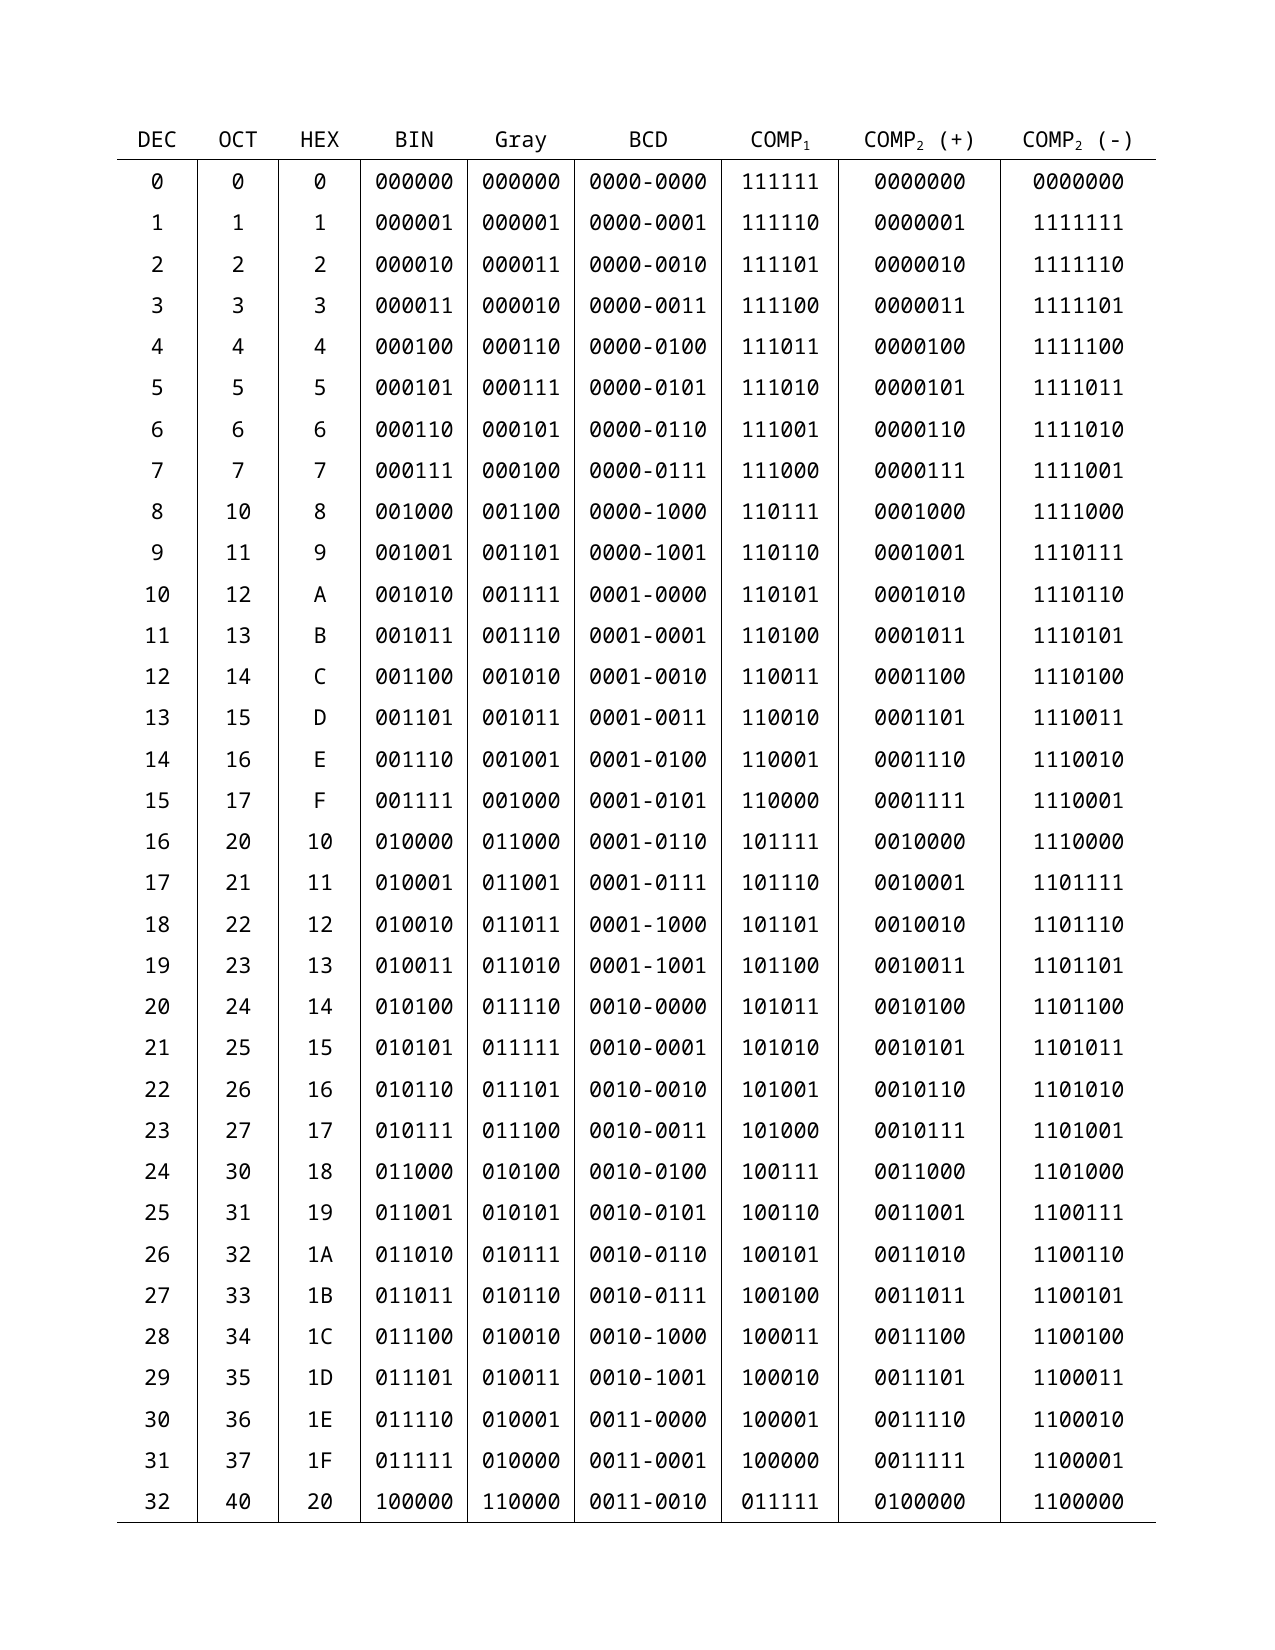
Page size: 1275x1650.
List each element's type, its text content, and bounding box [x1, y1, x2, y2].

table_cell 1100101 [1001, 1274, 1156, 1315]
table_cell 13 [279, 944, 360, 985]
table_cell 7 [198, 449, 278, 490]
table_cell 000111 [468, 367, 574, 408]
table_cell D [279, 697, 360, 738]
table_cell 001101 [468, 532, 574, 573]
table_cell 31 [198, 1192, 278, 1233]
table_cell 111010 [722, 367, 838, 408]
table_cell 0100000 [839, 1480, 1000, 1522]
table_cell 000010 [361, 243, 467, 284]
table_cell 0010010 [839, 903, 1000, 944]
table_header DEC [117, 118, 197, 159]
table_cell 16 [117, 820, 197, 862]
table_cell 33 [198, 1274, 278, 1315]
table_cell 37 [198, 1439, 278, 1480]
table_cell 32 [117, 1480, 197, 1522]
table_cell 0001101 [839, 697, 1000, 738]
table_cell 010001 [468, 1398, 574, 1439]
table_cell 011110 [468, 985, 574, 1027]
table_cell 1110100 [1001, 655, 1156, 697]
table_cell 13 [198, 614, 278, 655]
table_cell 10 [117, 573, 197, 614]
table_cell 9 [117, 532, 197, 573]
table_cell 1100100 [1001, 1315, 1156, 1357]
table_cell 20 [279, 1480, 360, 1522]
table_cell 110111 [722, 490, 838, 532]
table_cell 011011 [361, 1274, 467, 1315]
table_cell 26 [117, 1233, 197, 1274]
table_cell 0001-0000 [575, 573, 721, 614]
table_cell 101101 [722, 903, 838, 944]
table_cell 0010110 [839, 1068, 1000, 1109]
table_cell 14 [117, 738, 197, 779]
table_cell 1B [279, 1274, 360, 1315]
table_cell 001001 [468, 738, 574, 779]
table_cell 0011111 [839, 1439, 1000, 1480]
table_cell 26 [198, 1068, 278, 1109]
table_cell 101100 [722, 944, 838, 985]
table_cell 0001-0111 [575, 862, 721, 903]
table_cell 111000 [722, 449, 838, 490]
table_cell 3 [117, 284, 197, 325]
table_cell 14 [198, 655, 278, 697]
table_cell 000001 [361, 202, 467, 243]
table_cell 5 [117, 367, 197, 408]
table_cell 1111100 [1001, 325, 1156, 367]
table_cell 1101011 [1001, 1027, 1156, 1068]
table_cell 110011 [722, 655, 838, 697]
table_cell 0001001 [839, 532, 1000, 573]
table_cell 011101 [468, 1068, 574, 1109]
table_cell 101001 [722, 1068, 838, 1109]
table_cell 0000-1001 [575, 532, 721, 573]
table_cell 16 [198, 738, 278, 779]
table_cell 0000100 [839, 325, 1000, 367]
table_cell 101110 [722, 862, 838, 903]
table_cell 110100 [722, 614, 838, 655]
table_cell 001111 [468, 573, 574, 614]
table_cell 1110101 [1001, 614, 1156, 655]
table_cell 100000 [361, 1480, 467, 1522]
table_cell 011100 [361, 1315, 467, 1357]
table_cell 25 [117, 1192, 197, 1233]
table_cell 0000-0010 [575, 243, 721, 284]
table_cell 111101 [722, 243, 838, 284]
table_cell 100101 [722, 1233, 838, 1274]
table_cell 0000-1000 [575, 490, 721, 532]
table_cell 010001 [361, 862, 467, 903]
table_cell 010100 [361, 985, 467, 1027]
table_cell 011010 [361, 1233, 467, 1274]
table_cell 24 [117, 1150, 197, 1192]
table_cell 35 [198, 1357, 278, 1398]
table_cell 0001-0010 [575, 655, 721, 697]
table_cell 001010 [468, 655, 574, 697]
table_cell 0001011 [839, 614, 1000, 655]
table_cell 1 [117, 202, 197, 243]
table_cell 000101 [468, 408, 574, 449]
table_header BCD [574, 118, 721, 159]
table_cell 40 [198, 1480, 278, 1522]
table_cell 001011 [361, 614, 467, 655]
table_cell 000100 [468, 449, 574, 490]
table_cell A [279, 573, 360, 614]
table_cell 000011 [468, 243, 574, 284]
table_cell 0000000 [839, 160, 1000, 202]
table_cell C [279, 655, 360, 697]
table_cell 5 [279, 367, 360, 408]
table_cell 010100 [468, 1150, 574, 1192]
table_cell 0000111 [839, 449, 1000, 490]
table_cell 0 [198, 160, 278, 202]
table_cell 15 [279, 1027, 360, 1068]
table_header BIN [361, 118, 467, 159]
table_cell 7 [117, 449, 197, 490]
table_cell 12 [117, 655, 197, 697]
table_cell 16 [279, 1068, 360, 1109]
table_cell 001011 [468, 697, 574, 738]
table_cell 000100 [361, 325, 467, 367]
table_cell 29 [117, 1357, 197, 1398]
table_cell 22 [117, 1068, 197, 1109]
table_cell 14 [279, 985, 360, 1027]
table_cell 25 [198, 1027, 278, 1068]
table_cell 1E [279, 1398, 360, 1439]
table_cell 111011 [722, 325, 838, 367]
table_cell 0000-0101 [575, 367, 721, 408]
table_cell 110000 [722, 779, 838, 820]
table_cell 100011 [722, 1315, 838, 1357]
table_cell 011110 [361, 1398, 467, 1439]
table_cell 111111 [722, 160, 838, 202]
table_cell 0000-0000 [575, 160, 721, 202]
table_header Gray [468, 118, 574, 159]
table_cell 001111 [361, 779, 467, 820]
table_cell 1111111 [1001, 202, 1156, 243]
table_cell 6 [279, 408, 360, 449]
table_cell 001100 [361, 655, 467, 697]
table_cell 0001000 [839, 490, 1000, 532]
table_cell 10 [198, 490, 278, 532]
table_cell 17 [117, 862, 197, 903]
table_cell 0010-0100 [575, 1150, 721, 1192]
table_cell 4 [279, 325, 360, 367]
table_cell 1101110 [1001, 903, 1156, 944]
table_cell 0011-0010 [575, 1480, 721, 1522]
table_cell 13 [117, 697, 197, 738]
table_cell 0011100 [839, 1315, 1000, 1357]
table_cell 22 [198, 903, 278, 944]
table_cell 0001-1001 [575, 944, 721, 985]
table_cell 110000 [468, 1480, 574, 1522]
table_cell 0011001 [839, 1192, 1000, 1233]
table_cell 100010 [722, 1357, 838, 1398]
table_cell 100100 [722, 1274, 838, 1315]
table_cell 001110 [468, 614, 574, 655]
table_header OCT [197, 118, 279, 159]
table_cell 0000001 [839, 202, 1000, 243]
table_cell 9 [279, 532, 360, 573]
table_cell 011111 [722, 1480, 838, 1522]
table_cell 1110010 [1001, 738, 1156, 779]
table_cell 34 [198, 1315, 278, 1357]
table_cell 12 [279, 903, 360, 944]
table_cell 111001 [722, 408, 838, 449]
table_cell 011111 [361, 1439, 467, 1480]
table_cell 0011010 [839, 1233, 1000, 1274]
table_cell 17 [279, 1109, 360, 1150]
table_cell 1111101 [1001, 284, 1156, 325]
table_cell 1100011 [1001, 1357, 1156, 1398]
table_header COMP2 (-) [1001, 118, 1156, 159]
table_cell 0000011 [839, 284, 1000, 325]
table_cell 7 [279, 449, 360, 490]
table_cell 111100 [722, 284, 838, 325]
table_cell 101010 [722, 1027, 838, 1068]
table_cell 27 [198, 1109, 278, 1150]
table_cell 0011011 [839, 1274, 1000, 1315]
table_cell 010111 [468, 1233, 574, 1274]
table_cell 28 [117, 1315, 197, 1357]
table_cell 0010-0110 [575, 1233, 721, 1274]
table_cell 000011 [361, 284, 467, 325]
table_cell 0010-0001 [575, 1027, 721, 1068]
table_cell 1111010 [1001, 408, 1156, 449]
table_cell 1111110 [1001, 243, 1156, 284]
table_cell 0000-0111 [575, 449, 721, 490]
table_cell 010000 [468, 1439, 574, 1480]
table_cell 001100 [468, 490, 574, 532]
table_cell 1C [279, 1315, 360, 1357]
table_cell 0000-0011 [575, 284, 721, 325]
table_cell 20 [117, 985, 197, 1027]
table_cell 3 [279, 284, 360, 325]
table_cell 1D [279, 1357, 360, 1398]
table_cell 0001110 [839, 738, 1000, 779]
table_cell 001000 [468, 779, 574, 820]
table_cell 101000 [722, 1109, 838, 1150]
table_cell 0010-1001 [575, 1357, 721, 1398]
table_cell 1101001 [1001, 1109, 1156, 1150]
table_cell 0001100 [839, 655, 1000, 697]
table_cell 0001-0011 [575, 697, 721, 738]
table_cell 27 [117, 1274, 197, 1315]
table_cell 0010101 [839, 1027, 1000, 1068]
table_cell 15 [198, 697, 278, 738]
table_cell 000001 [468, 202, 574, 243]
table_cell 0001-0101 [575, 779, 721, 820]
table_cell 0011-0001 [575, 1439, 721, 1480]
table_cell 0000-0100 [575, 325, 721, 367]
table_cell 001010 [361, 573, 467, 614]
table_header COMP1 [721, 118, 839, 159]
table_cell 4 [117, 325, 197, 367]
table_cell 1111000 [1001, 490, 1156, 532]
table_cell 0001-0001 [575, 614, 721, 655]
table_cell 21 [117, 1027, 197, 1068]
table_cell 011100 [468, 1109, 574, 1150]
table_cell 0011000 [839, 1150, 1000, 1192]
table_cell 010111 [361, 1109, 467, 1150]
table_cell 0010011 [839, 944, 1000, 985]
table_cell 0001-1000 [575, 903, 721, 944]
table_cell 010101 [468, 1192, 574, 1233]
table_cell B [279, 614, 360, 655]
table_cell 4 [198, 325, 278, 367]
table_cell 0000110 [839, 408, 1000, 449]
table_cell 31 [117, 1439, 197, 1480]
table_cell 011101 [361, 1357, 467, 1398]
table_cell 010101 [361, 1027, 467, 1068]
table_cell 0010111 [839, 1109, 1000, 1150]
table_cell 2 [279, 243, 360, 284]
table_cell 15 [117, 779, 197, 820]
table_cell 110001 [722, 738, 838, 779]
table_cell 010110 [468, 1274, 574, 1315]
table_cell 0010001 [839, 862, 1000, 903]
table_cell 0011101 [839, 1357, 1000, 1398]
table_cell 0000101 [839, 367, 1000, 408]
table_cell 1101101 [1001, 944, 1156, 985]
table_cell 10 [279, 820, 360, 862]
table_cell 0010-1000 [575, 1315, 721, 1357]
table_cell 8 [117, 490, 197, 532]
table_cell 0010-0000 [575, 985, 721, 1027]
table_cell 100001 [722, 1398, 838, 1439]
table_cell 0001-0110 [575, 820, 721, 862]
table_cell 11 [198, 532, 278, 573]
table_cell 1110001 [1001, 779, 1156, 820]
table_cell 1111011 [1001, 367, 1156, 408]
table_cell 21 [198, 862, 278, 903]
table_cell 0 [279, 160, 360, 202]
table_cell 1100010 [1001, 1398, 1156, 1439]
table_cell 001101 [361, 697, 467, 738]
table_cell 000000 [361, 160, 467, 202]
table_cell 24 [198, 985, 278, 1027]
table_cell 101011 [722, 985, 838, 1027]
table_cell 1110111 [1001, 532, 1156, 573]
table_cell 011000 [361, 1150, 467, 1192]
table_cell 5 [198, 367, 278, 408]
table_cell 23 [198, 944, 278, 985]
table_cell 111110 [722, 202, 838, 243]
table_cell 000101 [361, 367, 467, 408]
table_cell 1 [279, 202, 360, 243]
table_cell 100110 [722, 1192, 838, 1233]
table_cell 1A [279, 1233, 360, 1274]
table_cell 30 [198, 1150, 278, 1192]
table_cell 18 [117, 903, 197, 944]
table_cell 001110 [361, 738, 467, 779]
table_cell 100111 [722, 1150, 838, 1192]
table_cell 1100111 [1001, 1192, 1156, 1233]
table_cell 100000 [722, 1439, 838, 1480]
table_cell E [279, 738, 360, 779]
table_header HEX [279, 118, 361, 159]
table_cell 011000 [468, 820, 574, 862]
table_cell 1110110 [1001, 573, 1156, 614]
table_cell 010011 [468, 1357, 574, 1398]
table_cell 000110 [361, 408, 467, 449]
table_cell 0010-0011 [575, 1109, 721, 1150]
table_cell 3 [198, 284, 278, 325]
table_cell 0001010 [839, 573, 1000, 614]
table_cell 010010 [468, 1315, 574, 1357]
table_cell 1100001 [1001, 1439, 1156, 1480]
table_cell 1111001 [1001, 449, 1156, 490]
table_cell 0000000 [1001, 160, 1156, 202]
table_cell 0010100 [839, 985, 1000, 1027]
table_cell 010011 [361, 944, 467, 985]
table_cell 011010 [468, 944, 574, 985]
table_cell 1 [198, 202, 278, 243]
table_cell 1110000 [1001, 820, 1156, 862]
table_cell 110101 [722, 573, 838, 614]
table_cell 36 [198, 1398, 278, 1439]
table_cell 30 [117, 1398, 197, 1439]
table_cell 010110 [361, 1068, 467, 1109]
table_cell F [279, 779, 360, 820]
table_cell 0000010 [839, 243, 1000, 284]
table_cell 1101010 [1001, 1068, 1156, 1109]
table_cell 2 [117, 243, 197, 284]
table_cell 011001 [468, 862, 574, 903]
table_cell 0010-0010 [575, 1068, 721, 1109]
table_cell 0010-0101 [575, 1192, 721, 1233]
table_cell 010000 [361, 820, 467, 862]
table_cell 0010000 [839, 820, 1000, 862]
table_cell 6 [198, 408, 278, 449]
table_cell 000000 [468, 160, 574, 202]
table_cell 19 [279, 1192, 360, 1233]
table_cell 18 [279, 1150, 360, 1192]
table_cell 2 [198, 243, 278, 284]
table_cell 1101100 [1001, 985, 1156, 1027]
table_cell 000010 [468, 284, 574, 325]
table_cell 011011 [468, 903, 574, 944]
table_header COMP2 (+) [839, 118, 1001, 159]
table_cell 1110011 [1001, 697, 1156, 738]
table_cell 19 [117, 944, 197, 985]
table_cell 32 [198, 1233, 278, 1274]
table_cell 17 [198, 779, 278, 820]
table_cell 0000-0001 [575, 202, 721, 243]
table_cell 0 [117, 160, 197, 202]
table_cell 1101000 [1001, 1150, 1156, 1192]
table_cell 12 [198, 573, 278, 614]
table_cell 1101111 [1001, 862, 1156, 903]
table_cell 0001-0100 [575, 738, 721, 779]
table_cell 6 [117, 408, 197, 449]
table_cell 1F [279, 1439, 360, 1480]
table_cell 0011-0000 [575, 1398, 721, 1439]
table_cell 0011110 [839, 1398, 1000, 1439]
table_cell 0001111 [839, 779, 1000, 820]
table_cell 010010 [361, 903, 467, 944]
table_cell 11 [279, 862, 360, 903]
table_cell 000110 [468, 325, 574, 367]
table_cell 110110 [722, 532, 838, 573]
table_cell 000111 [361, 449, 467, 490]
table_cell 1100000 [1001, 1480, 1156, 1522]
table_cell 0010-0111 [575, 1274, 721, 1315]
table_cell 101111 [722, 820, 838, 862]
table_cell 11 [117, 614, 197, 655]
table_cell 011111 [468, 1027, 574, 1068]
table_cell 20 [198, 820, 278, 862]
table_cell 001001 [361, 532, 467, 573]
table_cell 0000-0110 [575, 408, 721, 449]
table_cell 1100110 [1001, 1233, 1156, 1274]
table_cell 011001 [361, 1192, 467, 1233]
table_cell 001000 [361, 490, 467, 532]
table_cell 8 [279, 490, 360, 532]
table_cell 110010 [722, 697, 838, 738]
table_cell 23 [117, 1109, 197, 1150]
